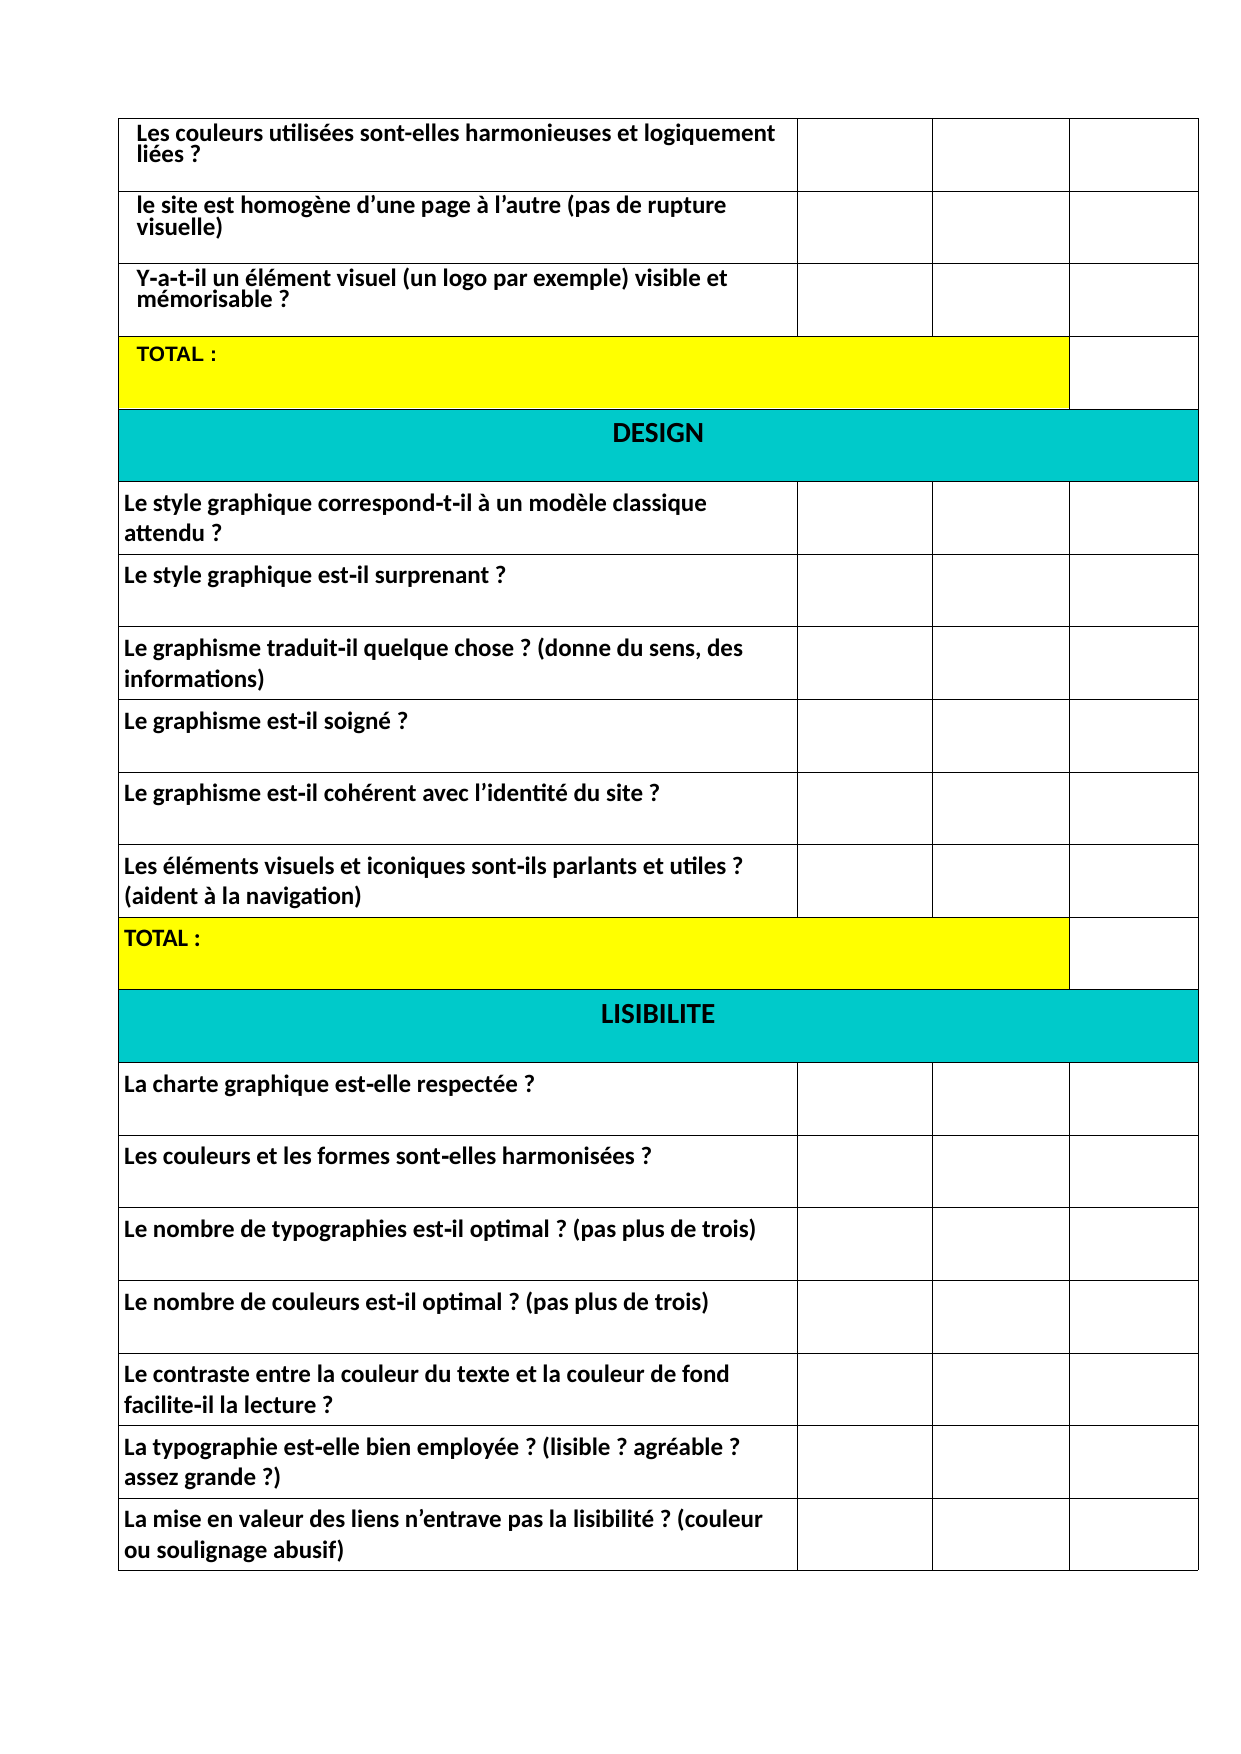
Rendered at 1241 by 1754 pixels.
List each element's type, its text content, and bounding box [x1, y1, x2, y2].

table_cell [933, 700, 1069, 772]
table_cell TOTAL : [119, 337, 1069, 408]
table_cell [933, 555, 1069, 626]
table_cell [798, 264, 932, 336]
table_cell [798, 700, 932, 772]
table_cell [1070, 1354, 1198, 1425]
table_cell [1070, 1426, 1198, 1498]
table_cell [798, 1208, 932, 1280]
table_cell [1070, 1499, 1198, 1570]
table_cell [933, 1281, 1069, 1352]
table_cell La mise en valeur des liens n’entrave pas la lisibilité ? (couleur ou soulignage abusif) [119, 1499, 797, 1570]
table_cell [933, 627, 1069, 699]
table_cell [1070, 337, 1198, 408]
table_cell [1070, 264, 1198, 336]
table_cell [1070, 555, 1198, 626]
table_cell La charte graphique est‐elle respectée ? [119, 1063, 797, 1134]
table_cell TOTAL : [119, 918, 1069, 989]
table_cell [798, 627, 932, 699]
table_cell LISIBILITE [119, 990, 1198, 1062]
table_cell [798, 1426, 932, 1498]
table_cell [1070, 192, 1198, 263]
table_cell [933, 119, 1069, 191]
table_cell [798, 119, 932, 191]
table_cell Le graphisme traduit‐il quelque chose ? (donne du sens, des informations) [119, 627, 797, 699]
table_cell [798, 1063, 932, 1134]
table_cell Le nombre de typographies est‐il optimal ? (pas plus de trois) [119, 1208, 797, 1280]
table_cell [798, 1354, 932, 1425]
table_cell [933, 1354, 1069, 1425]
table_cell [933, 1063, 1069, 1134]
table_cell [798, 1281, 932, 1352]
table_cell [933, 1499, 1069, 1570]
table_cell Le graphisme est‐il cohérent avec l’identité du site ? [119, 773, 797, 844]
table_cell [1070, 773, 1198, 844]
table_cell [1070, 1136, 1198, 1207]
table_cell [798, 1136, 932, 1207]
table_cell [798, 845, 932, 917]
table_cell [1070, 627, 1198, 699]
table_cell [1070, 482, 1198, 554]
table_cell Le style graphique est‐il surprenant ? [119, 555, 797, 626]
table_cell Le graphisme est‐il soigné ? [119, 700, 797, 772]
table_cell [798, 555, 932, 626]
table_cell [1070, 1063, 1198, 1134]
table_cell Les couleurs utilisées sont-elles harmonieuses et logiquement liées ? [119, 119, 797, 191]
table_cell [933, 1208, 1069, 1280]
table_cell [798, 192, 932, 263]
table_cell [933, 845, 1069, 917]
table_cell [1070, 119, 1198, 191]
table_cell [933, 1426, 1069, 1498]
table_cell [933, 264, 1069, 336]
table_cell le site est homogène d’une page à l’autre (pas de rupture visuelle) [119, 192, 797, 263]
table_cell Les éléments visuels et iconiques sont‐ils parlants et utiles ? (aident à la navigation) [119, 845, 797, 917]
table_cell [1070, 1281, 1198, 1352]
table_cell [933, 1136, 1069, 1207]
table_cell Y‐a‐t‐il un élément visuel (un logo par exemple) visible et mémorisable ? [119, 264, 797, 336]
table_cell [1070, 700, 1198, 772]
table_cell Le style graphique correspond‐t‐il à un modèle classique attendu ? [119, 482, 797, 554]
table_cell DESIGN [119, 410, 1198, 481]
table_cell [798, 482, 932, 554]
table_cell [933, 192, 1069, 263]
table_cell [933, 482, 1069, 554]
table_cell Le contraste entre la couleur du texte et la couleur de fond facilite‐il la lecture ? [119, 1354, 797, 1425]
table_cell Le nombre de couleurs est‐il optimal ? (pas plus de trois) [119, 1281, 797, 1352]
table_cell [798, 1499, 932, 1570]
table_cell [1070, 845, 1198, 917]
table_cell [1070, 1208, 1198, 1280]
table_cell [798, 773, 932, 844]
table_cell [1070, 918, 1198, 989]
table_cell La typographie est‐elle bien employée ? (lisible ? agréable ? assez grande ?) [119, 1426, 797, 1498]
table_cell [933, 773, 1069, 844]
table_cell Les couleurs et les formes sont‐elles harmonisées ? [119, 1136, 797, 1207]
